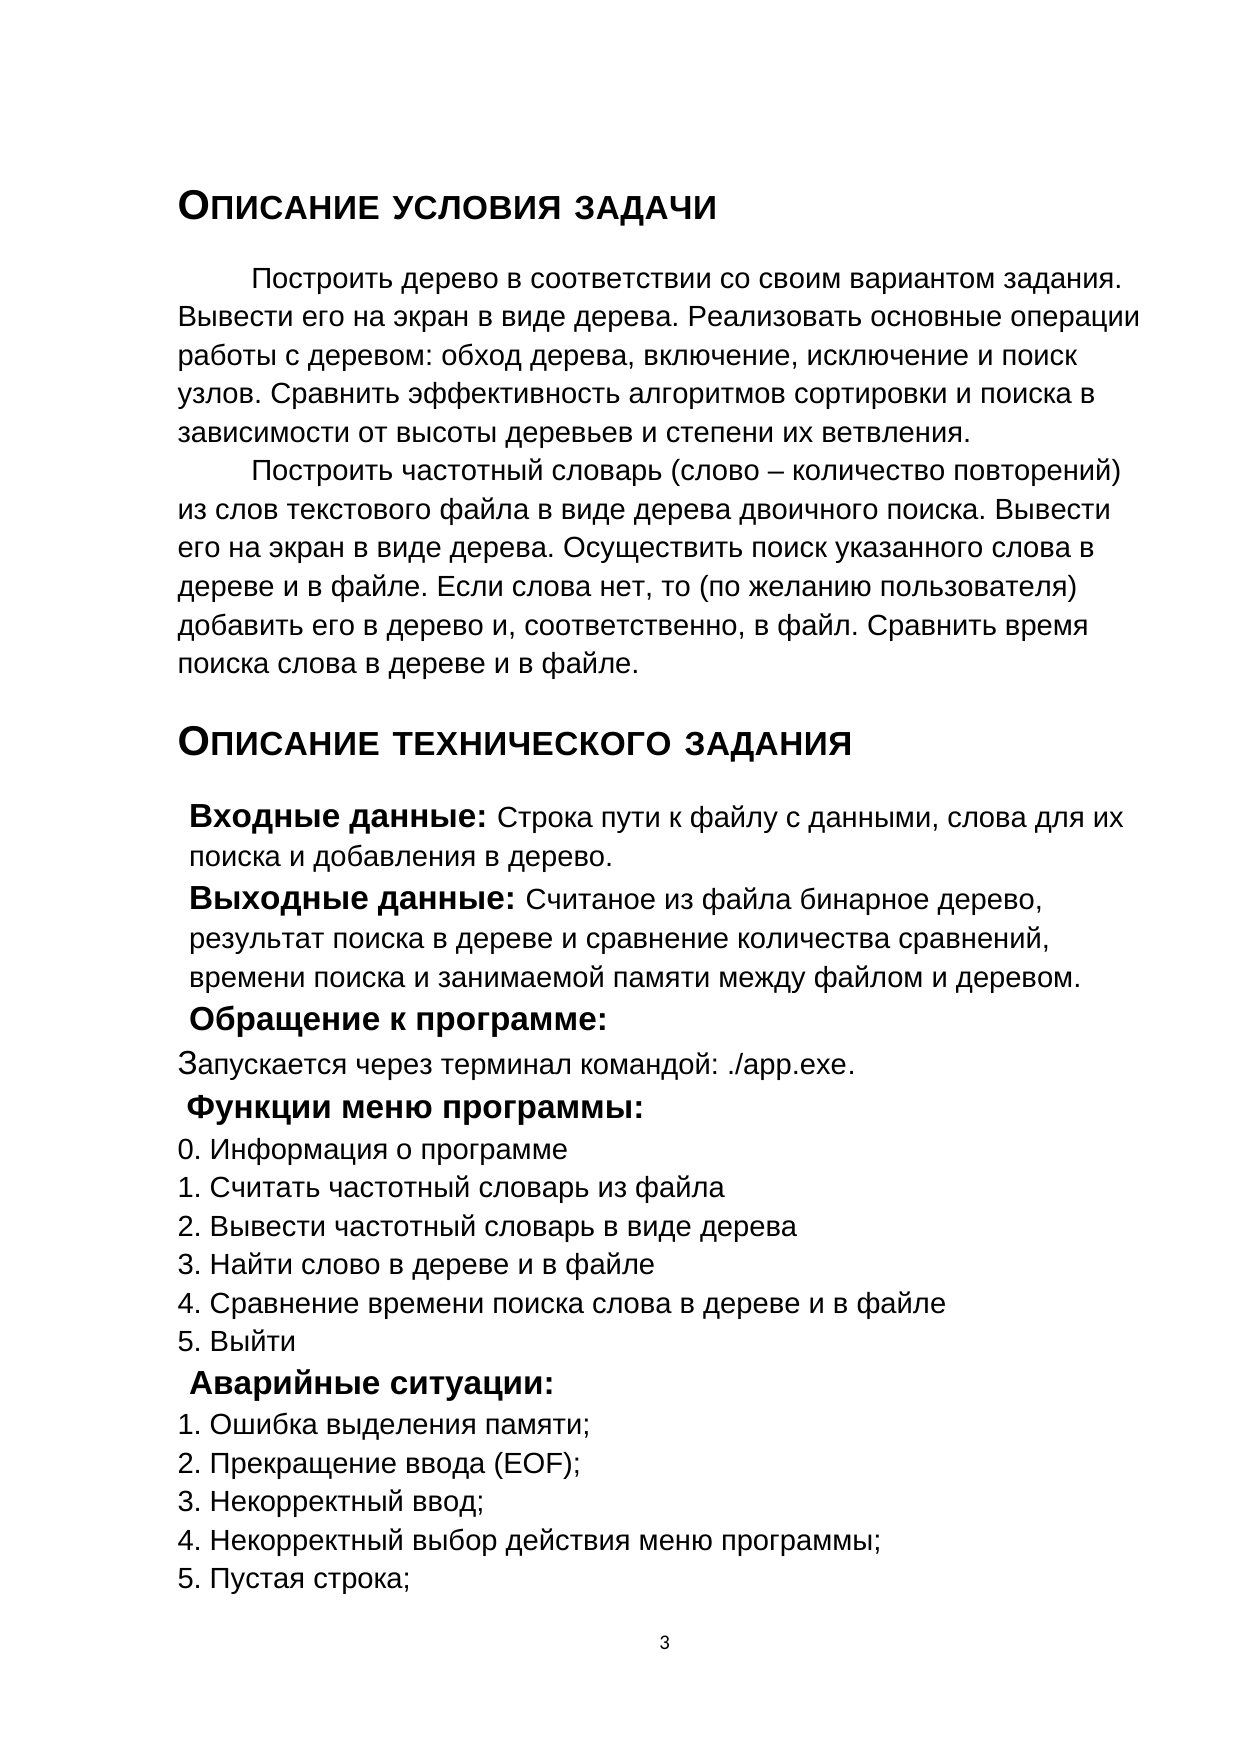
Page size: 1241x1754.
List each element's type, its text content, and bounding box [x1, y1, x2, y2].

list 4. Некорректный выбор действия меню программы; [177, 1523, 1152, 1556]
list 3. Найти слово в дереве и в файле [177, 1247, 1152, 1281]
list Запускается через терминал командой: ./app.exe. [177, 1043, 1152, 1082]
list Аварийные ситуации: [189, 1363, 1152, 1401]
list 5. Выйти [177, 1324, 1152, 1358]
list 0. Информация о программе [177, 1132, 1152, 1165]
list 2. Прекращение ввода (EOF); [177, 1446, 1152, 1479]
list 4. Сравнение времени поиска слова в дереве и в файле [177, 1286, 1152, 1319]
list 2. Вывести частотный словарь в виде дерева [177, 1209, 1152, 1242]
list 3. Некорректный ввод; [177, 1484, 1152, 1518]
list 5. Пустая строка; [177, 1561, 1152, 1595]
subtitle Описание технического задания [177, 716, 1152, 764]
list Выходные данные: Считаное из файла бинарное дерево, результат поиска в дереве и сравнение количества сравнений, времени поиска и занимаемой памяти между файлом и деревом. Обращение к программе: [189, 878, 1152, 1038]
list 1. Считать частотный словарь из файла [177, 1170, 1152, 1204]
list 1. Ошибка выделения памяти; [177, 1407, 1152, 1441]
subtitle Описание условия задачи [177, 181, 1152, 228]
list Входные данные: Строка пути к файлу с данными, слова для их поиска и добавления в дерево. [189, 796, 1152, 873]
list Построить частотный словарь (слово – количество повторений) из слов текстового файла в виде дерева двоичного поиска. Вывести его на экран в виде дерева. Осуществить поиск указанного слова в дереве и в файле. Если слова нет, то (по желанию пользователя) добавить его в дерево и, соответственно, в файл. Сравнить время поиска слова в дереве и в файле. [177, 453, 1152, 679]
list Функции меню программы: [177, 1087, 1152, 1126]
list Построить дерево в соответствии со своим вариантом задания. Вывести его на экран в виде дерева. Реализовать основные операции работы с деревом: обход дерева, включение, исключение и поиск узлов. Сравнить эффективность алгоритмов сортировки и поиска в зависимости от высоты деревьев и степени их ветвления. [177, 261, 1152, 448]
